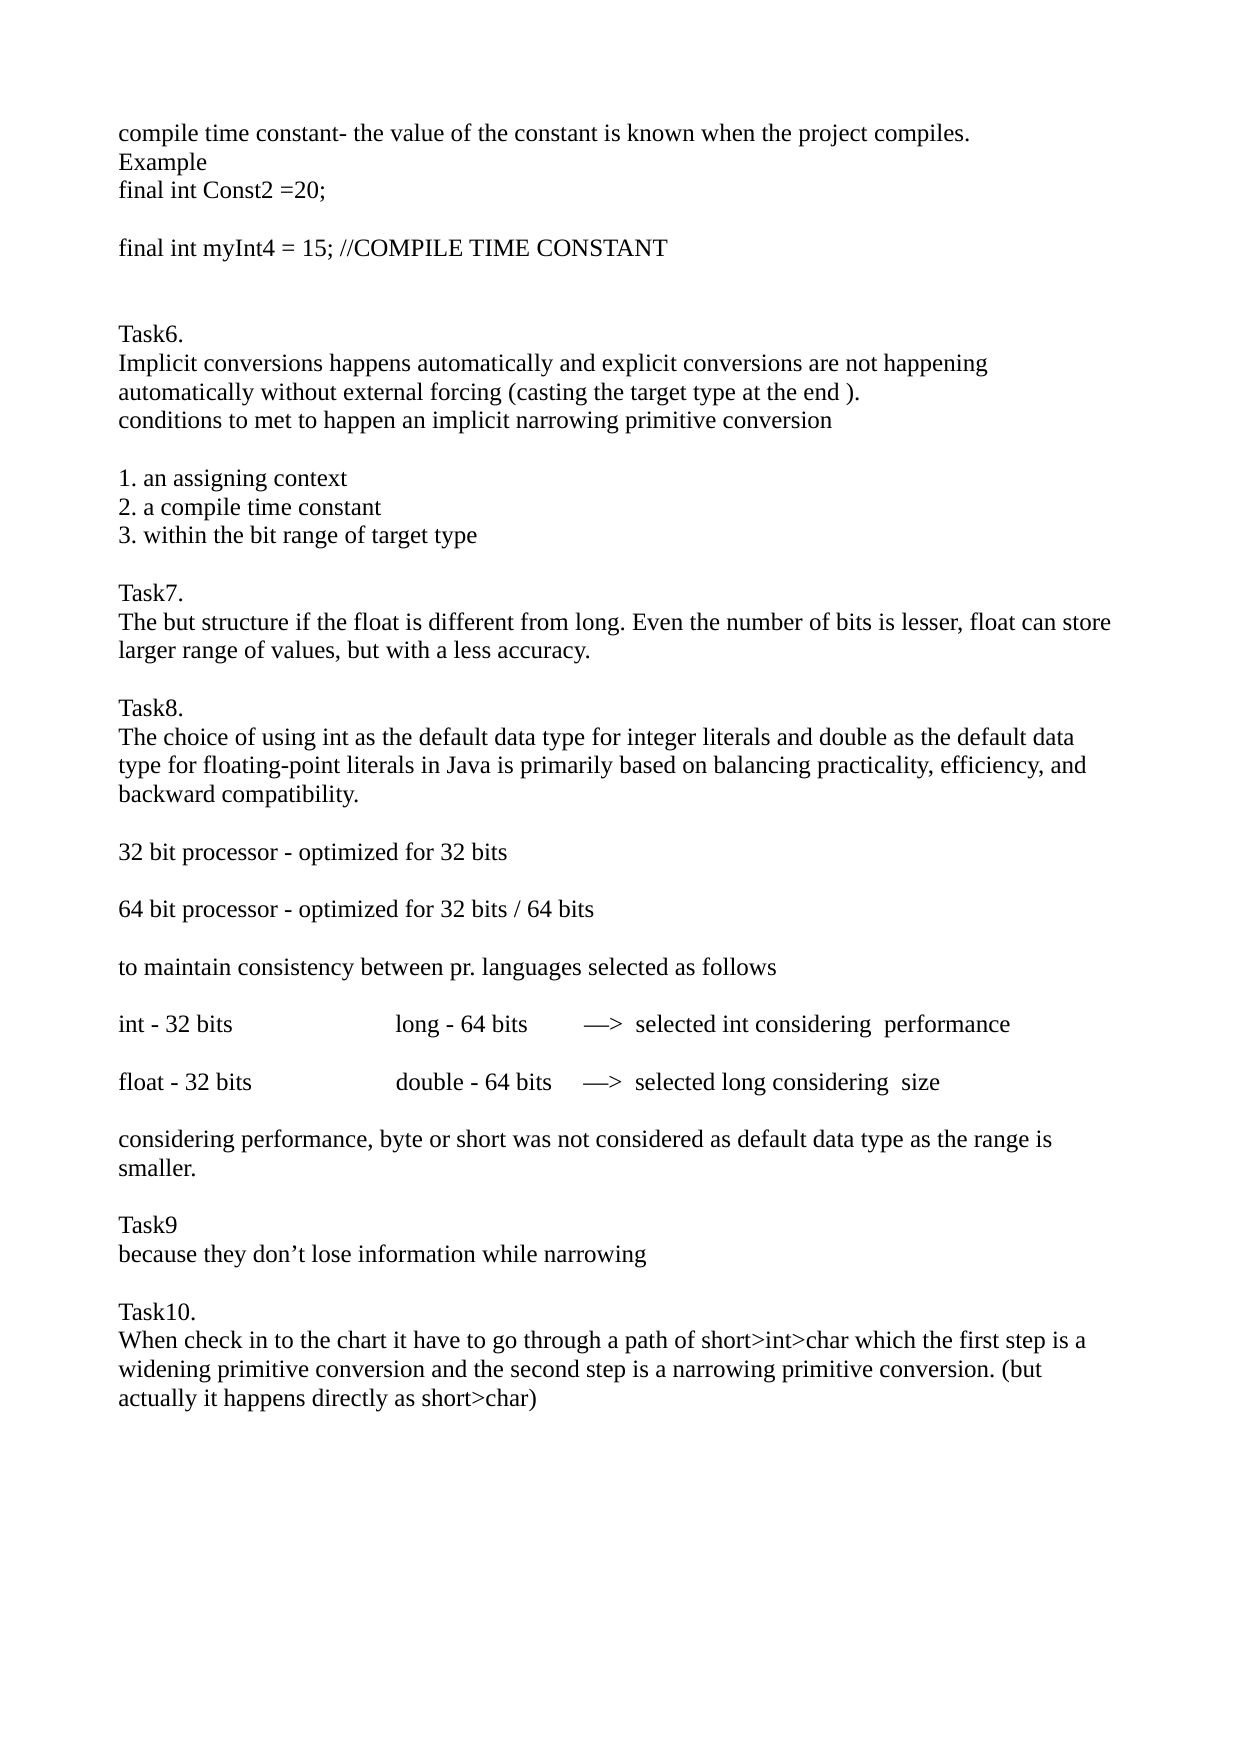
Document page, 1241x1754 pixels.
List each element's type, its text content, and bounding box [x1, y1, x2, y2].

text Example [118, 147, 1122, 176]
text 32 bit processor - optimized for 32 bits [118, 837, 1122, 866]
text backward compatibility. [118, 779, 1122, 808]
text int - 32 bits long - 64 bits —> selected int considering performance [118, 1009, 1122, 1038]
text Task10. [118, 1297, 1122, 1326]
text considering performance, byte or short was not considered as default data type as the range is smaller. [118, 1124, 1122, 1182]
text Task7. [118, 578, 1122, 607]
text actually it happens directly as short>char) [118, 1383, 1122, 1412]
text 3. within the bit range of target type [118, 521, 1122, 549]
text conditions to met to happen an implicit narrowing primitive conversion [118, 406, 1122, 434]
text type for floating-point literals in Java is primarily based on balancing practicality, efficiency, and [118, 751, 1122, 779]
text to maintain consistency between pr. languages selected as follows [118, 952, 1122, 981]
text The but structure if the float is different from long. Even the number of bits is lesser, float can store [118, 607, 1122, 636]
text final int Const2 =20; [118, 176, 1122, 204]
text Task6. [118, 319, 1122, 348]
text 64 bit processor - optimized for 32 bits / 64 bits [118, 894, 1122, 923]
text float - 32 bits double - 64 bits —> selected long considering size [118, 1067, 1122, 1096]
text Task8. [118, 693, 1122, 722]
text automatically without external forcing (casting the target type at the end ). [118, 377, 1122, 406]
text widening primitive conversion and the second step is a narrowing primitive conversion. (but [118, 1354, 1122, 1383]
text When check in to the chart it have to go through a path of short>int>char which the first step is a [118, 1326, 1122, 1354]
text final int myInt4 = 15; //COMPILE TIME CONSTANT [118, 233, 1122, 262]
text Implicit conversions happens automatically and explicit conversions are not happening [118, 348, 1122, 377]
text because they don’t lose information while narrowing [118, 1239, 1122, 1268]
text larger range of values, but with a less accuracy. [118, 636, 1122, 664]
text 2. a compile time constant [118, 492, 1122, 521]
text The choice of using int as the default data type for integer literals and double as the default data [118, 722, 1122, 751]
text Task9 [118, 1211, 1122, 1239]
text 1. an assigning context [118, 463, 1122, 492]
text compile time constant- the value of the constant is known when the project compiles. [118, 118, 1122, 147]
